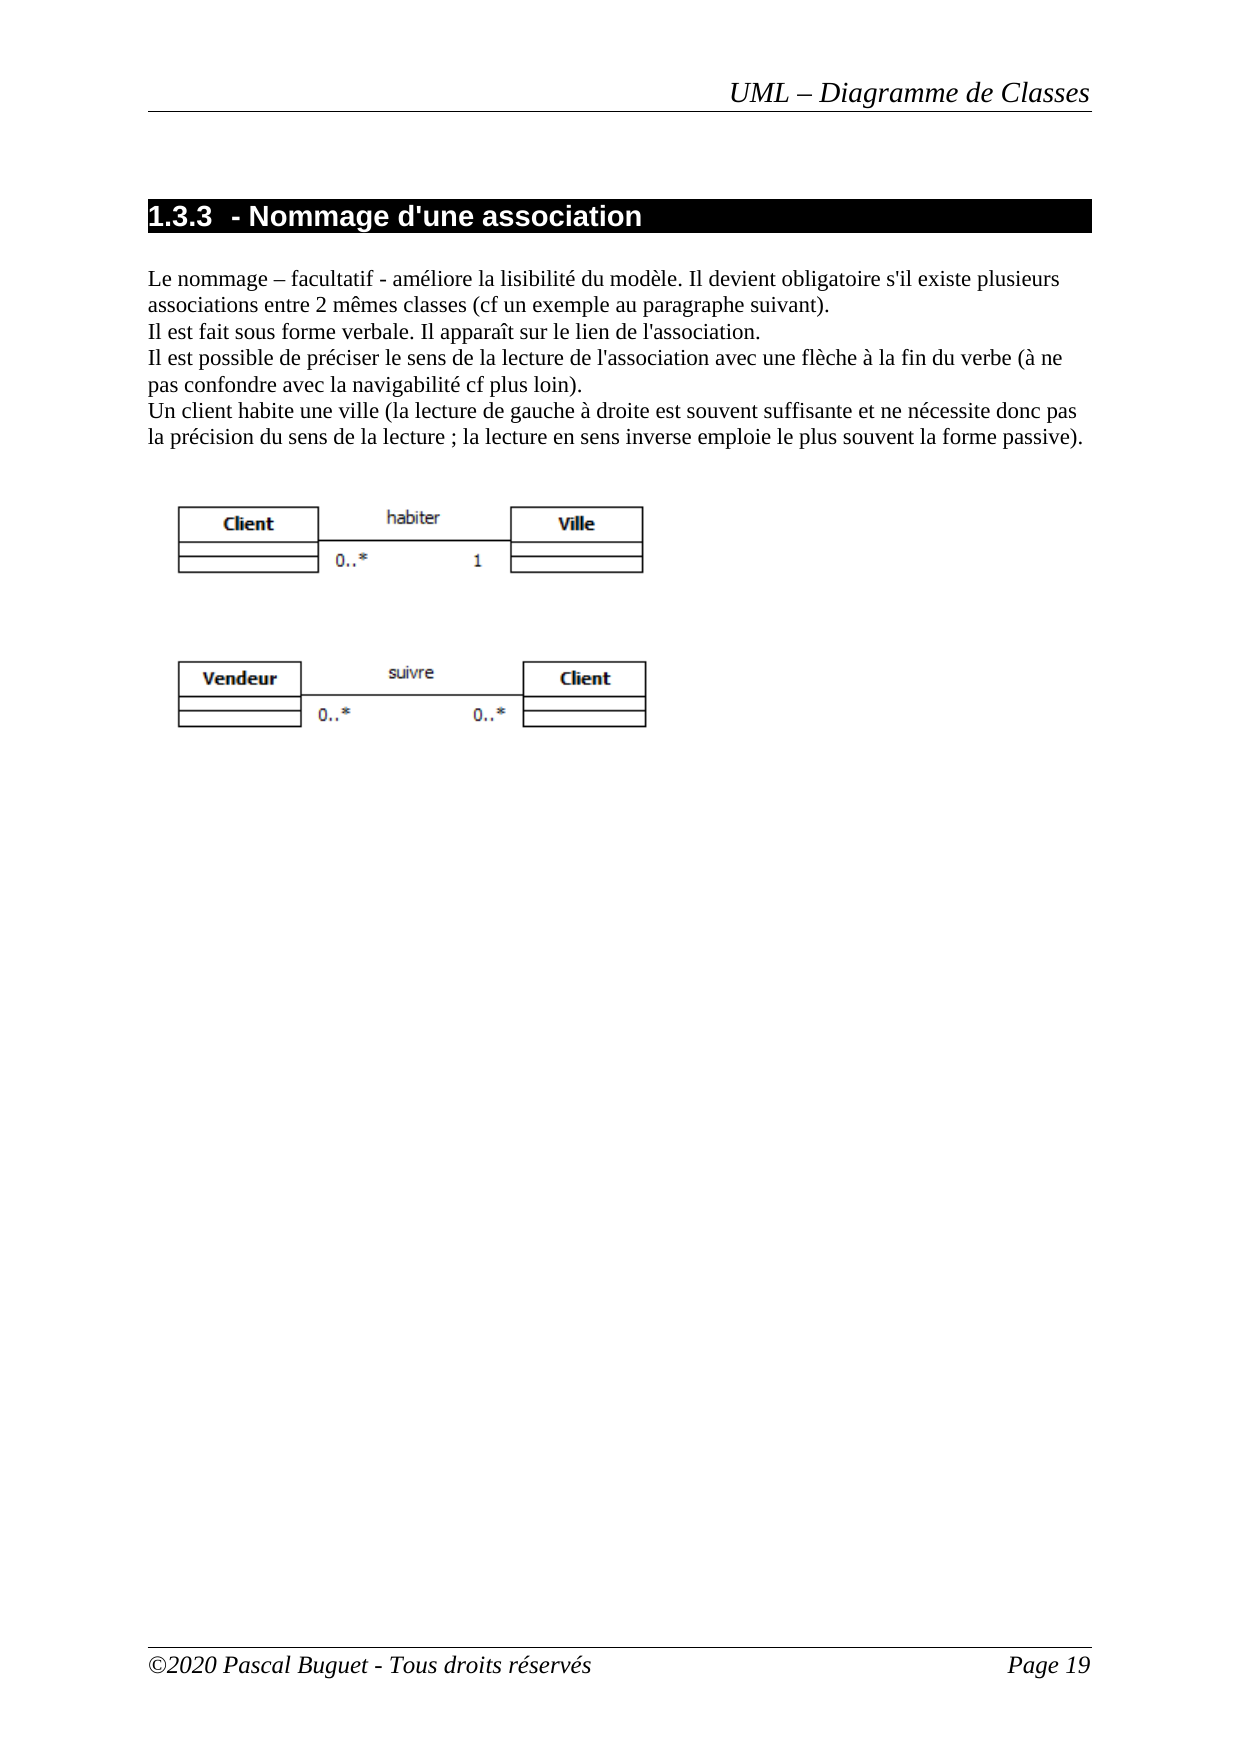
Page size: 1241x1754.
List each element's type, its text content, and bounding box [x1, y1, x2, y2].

subtitle - Nommage d'une association [148, 199, 1092, 233]
picture [147, 630, 678, 759]
text Un client habite une ville (la lecture de gauche à droite est souvent suffisante et ne nécessite donc pas la précision du sens de la lecture ; la lecture en sens inverse emploie le plus souvent la forme passive). [148, 397, 1092, 450]
text Le nommage – facultatif - améliore la lisibilité du modèle. Il devient obligatoire s'il existe plusieurs associations entre 2 mêmes classes (cf un exemple au paragraphe suivant). [148, 265, 1092, 318]
text Il est possible de préciser le sens de la lecture de l'association avec une flèche à la fin du verbe (à ne pas confondre avec la navigabilité cf plus loin). [148, 344, 1092, 397]
text Il est fait sous forme verbale. Il apparaît sur le lien de l'association. [148, 318, 1092, 344]
picture [147, 476, 675, 605]
